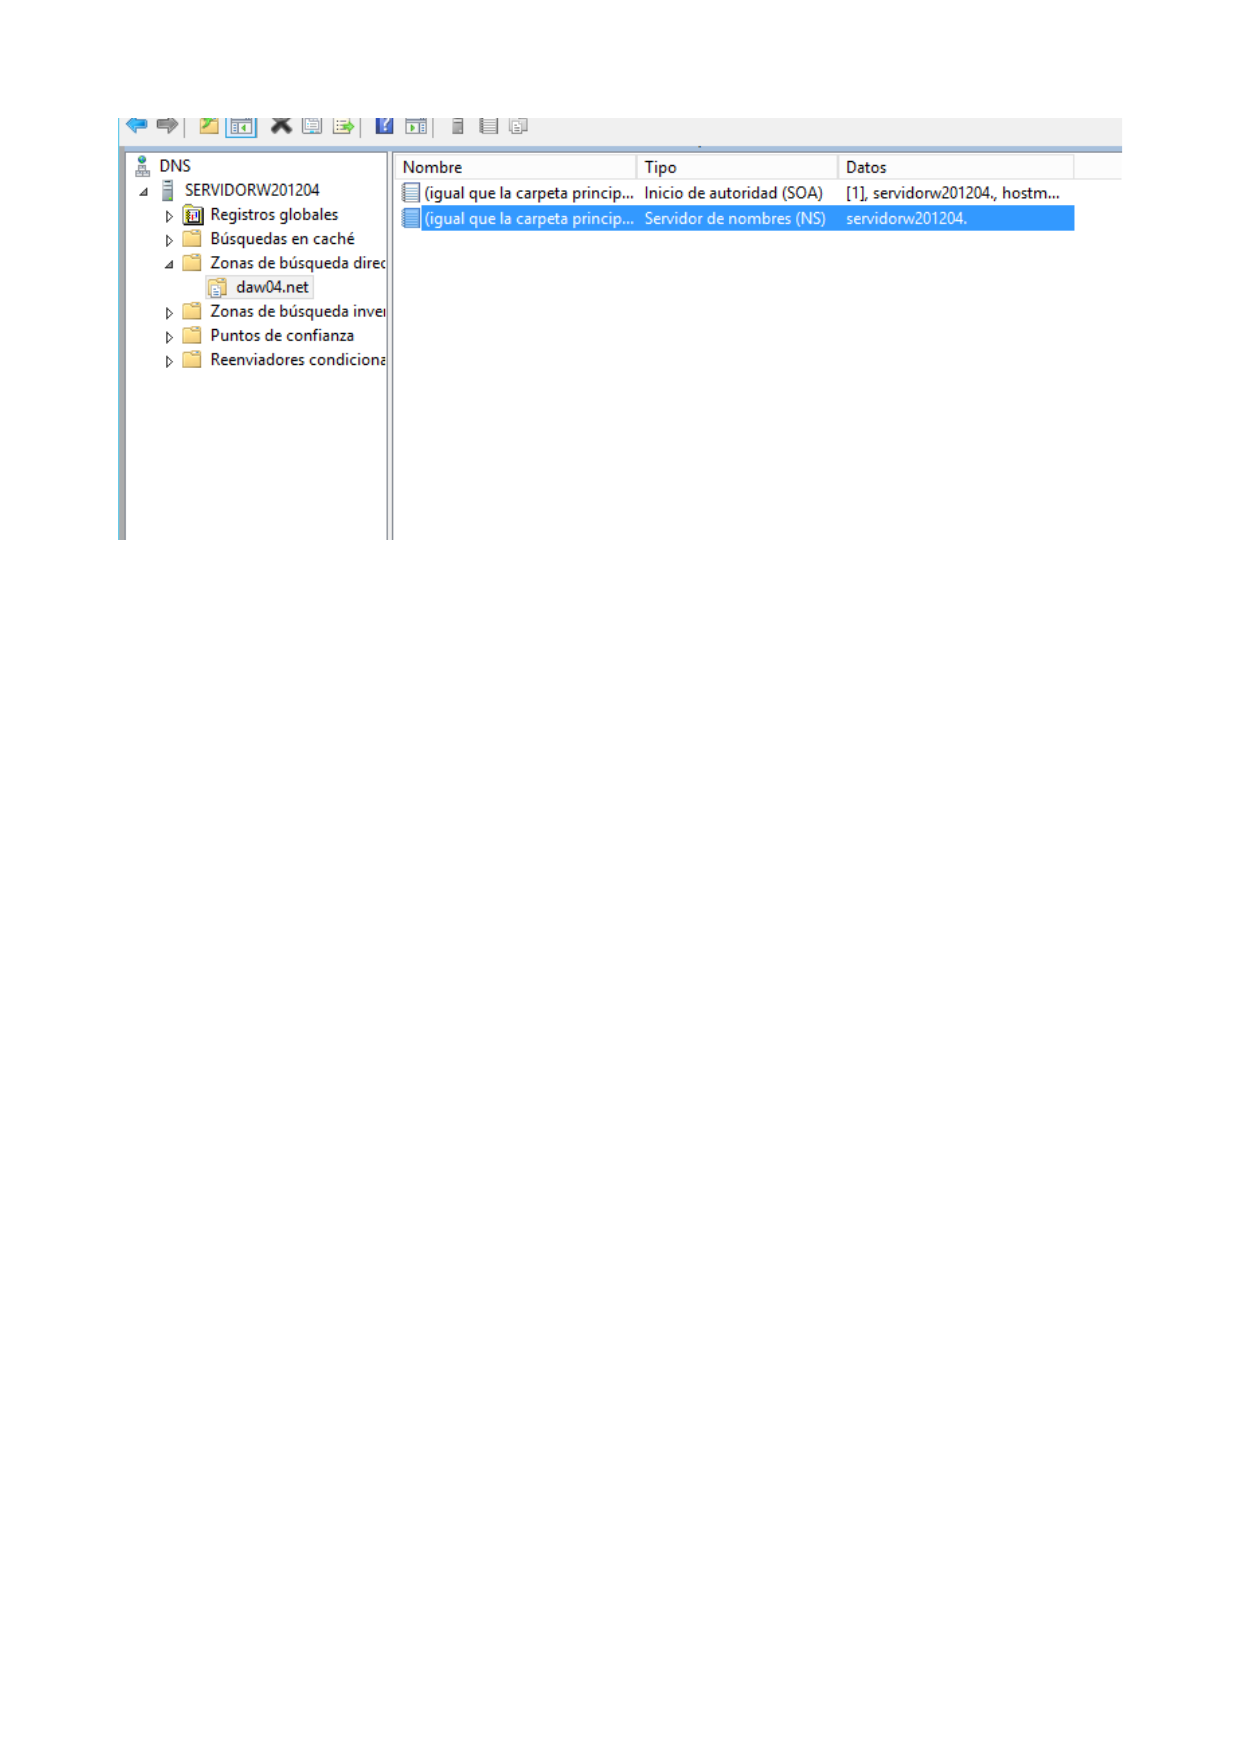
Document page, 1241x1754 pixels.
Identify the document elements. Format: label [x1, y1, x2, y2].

picture [118, 118, 1123, 540]
